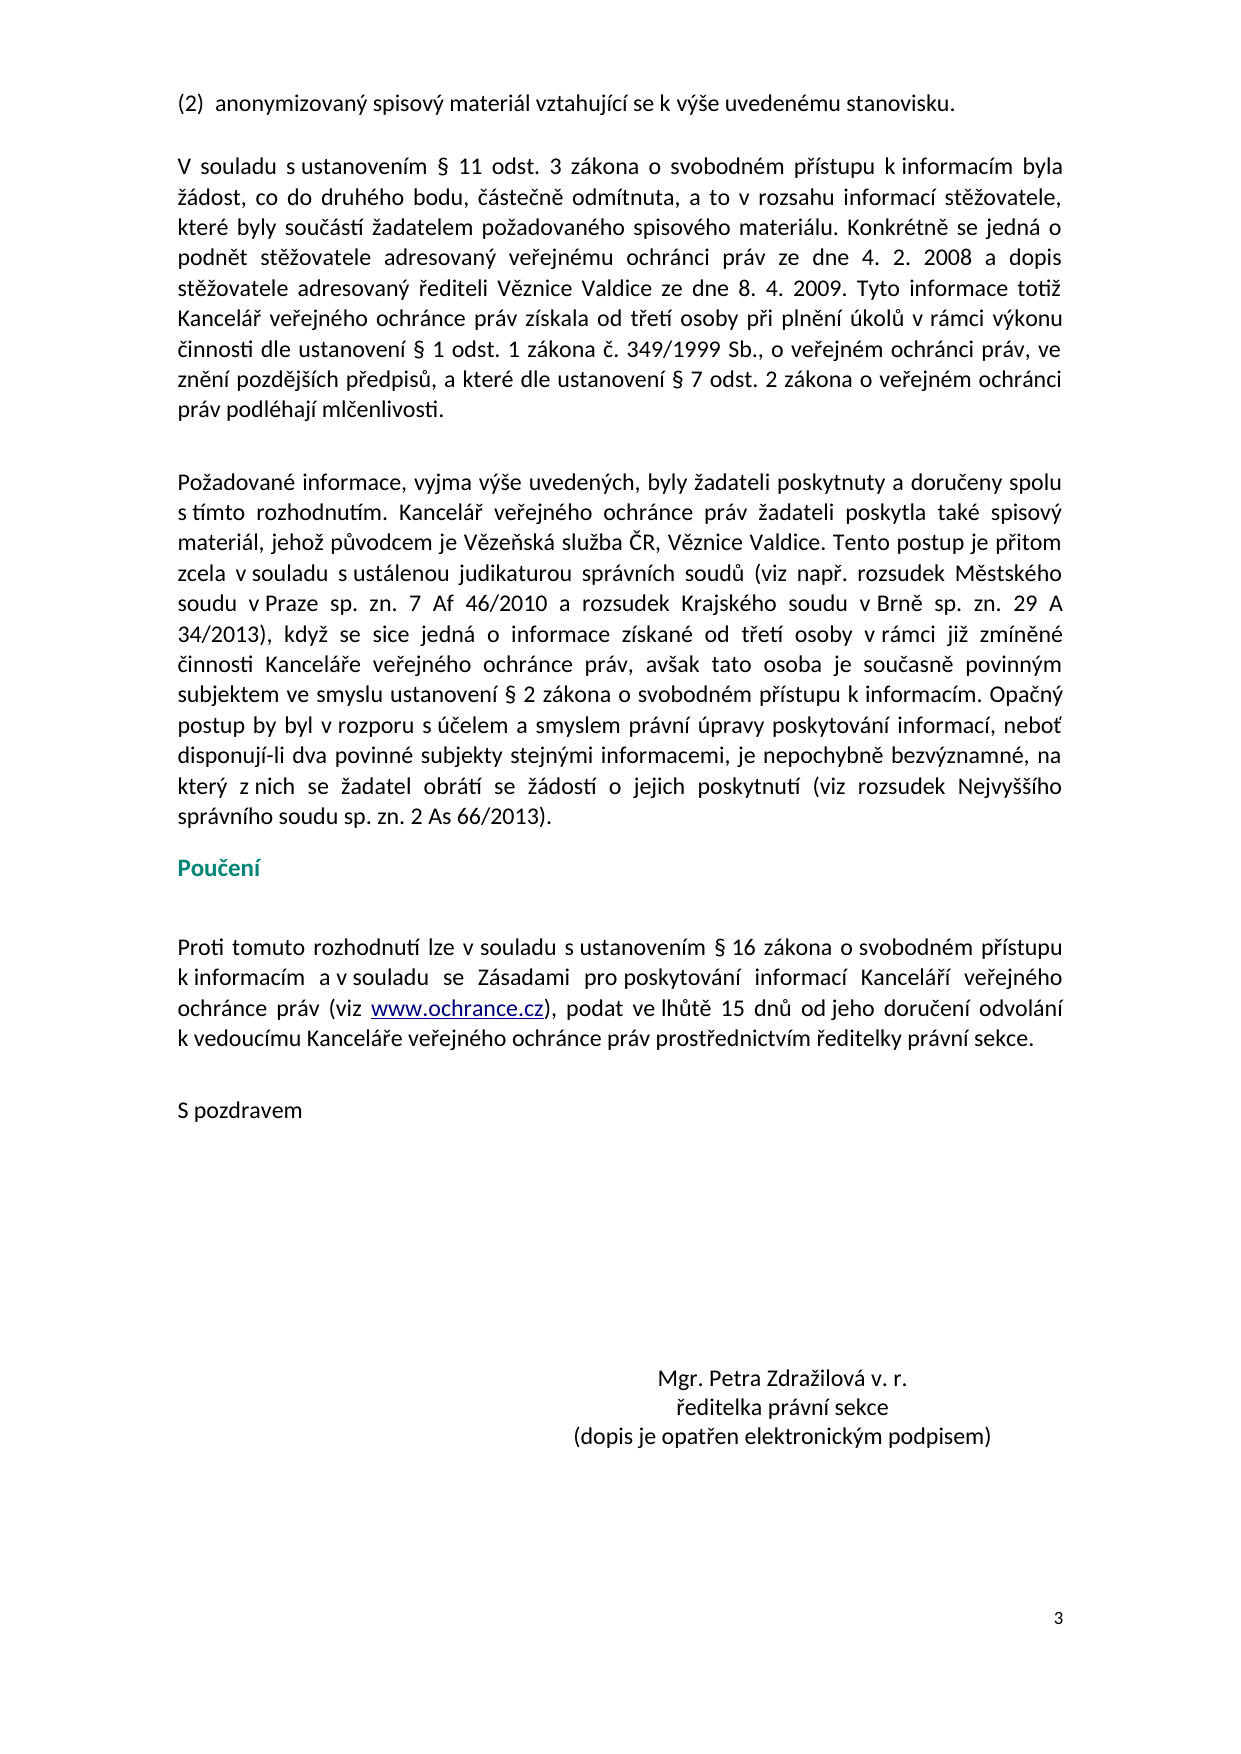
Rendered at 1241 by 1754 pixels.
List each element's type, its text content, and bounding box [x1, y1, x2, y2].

text (dopis je opatřen elektronickým podpisem) [502, 1421, 1063, 1450]
text Proti tomuto rozhodnutí lze v souladu s ustanovením § 16 zákona o svobodném přístupu k informacím a v souladu se Zásadami pro poskytování informací Kanceláří veřejného ochránce práv (viz www.ochrance.cz), podat ve lhůtě 15 dnů od jeho doručení odvolání k vedoucímu Kanceláře veřejného ochránce práv prostřednictvím ředitelky právní sekce. [177, 932, 1063, 1052]
text V souladu s ustanovením § 11 odst. 3 zákona o svobodném přístupu k informacím byla žádost, co do druhého bodu, částečně odmítnuta, a to v rozsahu informací stěžovatele, které byly součástí žadatelem požadovaného spisového materiálu. Konkrétně se jedná o podnět stěžovatele adresovaný veřejnému ochránci práv ze dne 4. 2. 2008 a dopis stěžovatele adresovaný řediteli Věznice Valdice ze dne 8. 4. 2009. Tyto informace totiž Kancelář veřejného ochránce práv získala od třetí osoby při plnění úkolů v rámci výkonu činnosti dle ustanovení § 1 odst. 1 zákona č. 349/1999 Sb., o veřejném ochránci práv, ve znění pozdějších předpisů, a které dle ustanovení § 7 odst. 2 zákona o veřejném ochránci práv podléhají mlčenlivosti. [177, 151, 1063, 424]
text ředitelka právní sekce [502, 1392, 1063, 1421]
subtitle Poučení [177, 852, 1063, 883]
text Mgr. Petra Zdražilová v. r. [502, 1363, 1063, 1392]
list anonymizovaný spisový materiál vztahující se k výše uvedenému stanovisku. [177, 88, 1063, 118]
text S pozdravem [177, 1095, 1063, 1124]
text Požadované informace, vyjma výše uvedených, byly žadateli poskytnuty a doručeny spolu s tímto rozhodnutím. Kancelář veřejného ochránce práv žadateli poskytla také spisový materiál, jehož původcem je Vězeňská služba ČR, Věznice Valdice. Tento postup je přitom zcela v souladu s ustálenou judikaturou správních soudů (viz např. rozsudek Městského soudu v Praze sp. zn. 7 Af 46/2010 a rozsudek Krajského soudu v Brně sp. zn. 29 A 34/2013), když se sice jedná o informace získané od třetí osoby v rámci již zmíněné činnosti Kanceláře veřejného ochránce práv, avšak tato osoba je současně povinným subjektem ve smyslu ustanovení § 2 zákona o svobodném přístupu k informacím. Opačný postup by byl v rozporu s účelem a smyslem právní úpravy poskytování informací, neboť disponují-li dva povinné subjekty stejnými informacemi, je nepochybně bezvýznamné, na který z nich se žadatel obrátí se žádostí o jejich poskytnutí (viz rozsudek Nejvyššího správního soudu sp. zn. 2 As 66/2013). [177, 467, 1063, 830]
